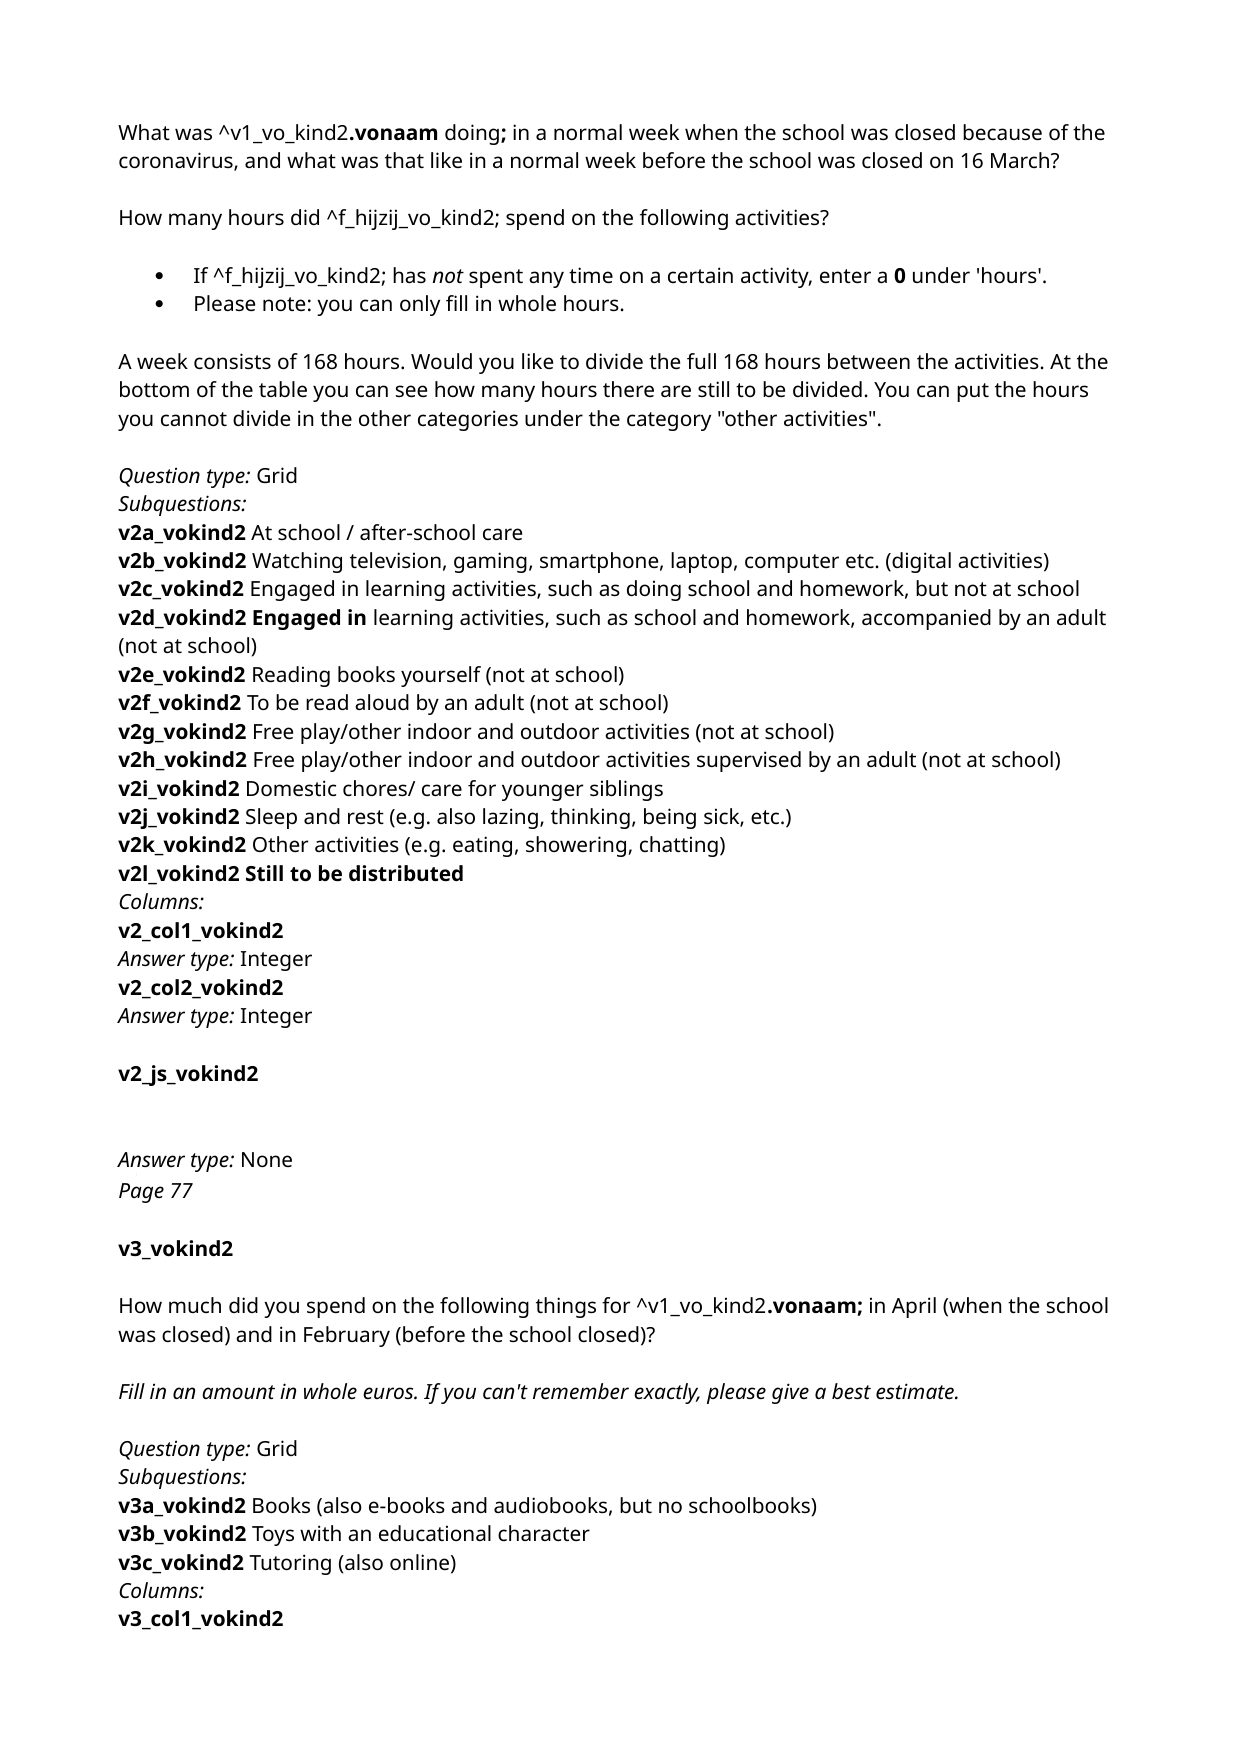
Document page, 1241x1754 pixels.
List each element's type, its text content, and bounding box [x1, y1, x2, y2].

list If ^f_hijzij_vo_kind2; has not spent any time on a certain activity, enter a 0 under 'hours'. [156, 261, 1122, 289]
text Answer type: Integer [118, 1001, 1122, 1029]
subtitle v2_js_vokind2 [118, 1059, 1122, 1087]
text Question type: Grid [118, 461, 1122, 489]
text Question type: Grid [118, 1434, 1122, 1462]
text A week consists of 168 hours. Would you like to divide the full 168 hours between the activities. At the bottom of the table you can see how many hours there are still to be divided. You can put the hours you cannot divide in the other categories under the category "other activities". [118, 347, 1122, 432]
text How much did you spend on the following things for ^v1_vo_kind2.vonaam; in April (when the school was closed) and in February (before the school closed)? Fill in an amount in whole euros. If you can't remember exactly, please give a best estimate. [118, 1292, 1122, 1405]
text v2_col2_vokind2 [118, 973, 1122, 1001]
text Subquestions: v3a_vokind2 Books (also e-books and audiobooks, but no schoolbooks) v3b_vokind2 Toys with an educational character v3c_vokind2 Tutoring (also online) [118, 1462, 1122, 1576]
text Subquestions: v2a_vokind2 At school / after-school care v2b_vokind2 Watching television, gaming, smartphone, laptop, computer etc. (digital activities) v2c_vokind2 Engaged in learning activities, such as doing school and homework, but not at school v2d_vokind2 Engaged in learning activities, such as school and homework, accompanied by an adult (not at school) v2e_vokind2 Reading books yourself (not at school) v2f_vokind2 To be read aloud by an adult (not at school) v2g_vokind2 Free play/other indoor and outdoor activities (not at school) v2h_vokind2 Free play/other indoor and outdoor activities supervised by an adult (not at school) v2i_vokind2 Domestic chores/ care for younger siblings v2j_vokind2 Sleep and rest (e.g. also lazing, thinking, being sick, etc.) v2k_vokind2 Other activities (e.g. eating, showering, chatting) v2l_vokind2 Still to be distributed [118, 489, 1122, 887]
text What was ^v1_vo_kind2.vonaam doing; in a normal week when the school was closed because of the coronavirus, and what was that like in a normal week before the school was closed on 16 March? How many hours did ^f_hijzij_vo_kind2; spend on the following activities? [118, 118, 1122, 232]
subtitle v3_vokind2 [118, 1234, 1122, 1262]
text Answer type: None [118, 1145, 1122, 1173]
text Columns: v2_col1_vokind2 [118, 887, 1122, 944]
text Page 77 [118, 1176, 1122, 1205]
text Columns: v3_col1_vokind2 [118, 1576, 1122, 1633]
text Answer type: Integer [118, 944, 1122, 973]
list Please note: you can only fill in whole hours. [156, 289, 1122, 318]
